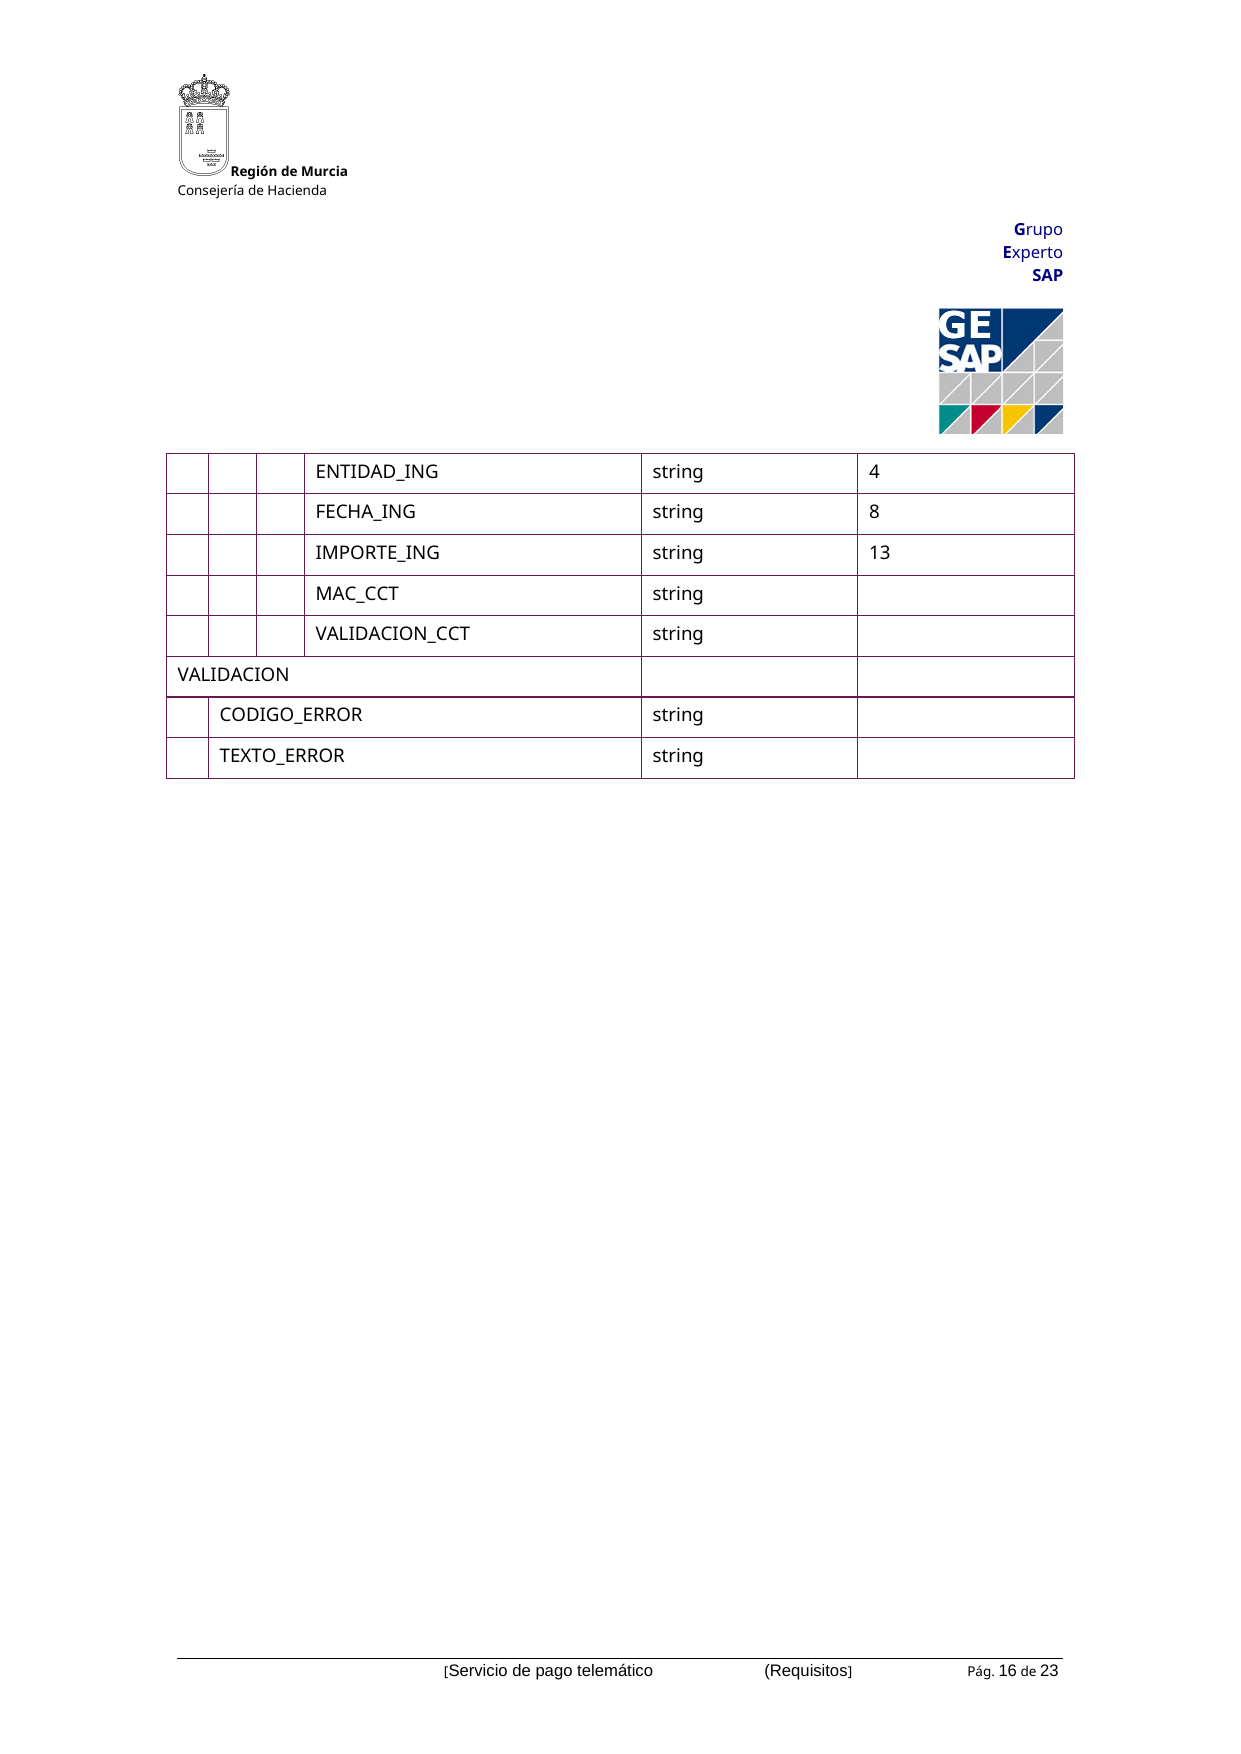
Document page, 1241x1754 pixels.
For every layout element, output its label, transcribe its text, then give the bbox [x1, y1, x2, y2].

table_cell [257, 454, 304, 493]
table_cell VALIDACION [167, 657, 641, 696]
table_cell string [642, 535, 857, 574]
table_cell string [642, 738, 857, 778]
table_cell FECHA_ING [305, 494, 641, 534]
table_cell ENTIDAD_ING [305, 454, 641, 493]
picture [938, 308, 1064, 434]
table_cell [642, 657, 857, 696]
table_cell 13 [858, 535, 1074, 574]
table_cell [167, 576, 208, 615]
table_cell [167, 738, 208, 778]
table_cell [858, 738, 1074, 778]
table_cell [257, 616, 304, 656]
table_cell [167, 494, 208, 534]
picture [177, 73, 231, 177]
table_cell CODIGO_ERROR [209, 698, 641, 737]
table_cell [858, 576, 1074, 615]
table_cell IMPORTE_ING [305, 535, 641, 574]
table_cell 8 [858, 494, 1074, 534]
table_cell [209, 576, 256, 615]
table_cell string [642, 576, 857, 615]
table_cell 4 [858, 454, 1074, 493]
table_cell VALIDACION_CCT [305, 616, 641, 656]
table_cell string [642, 616, 857, 656]
table_cell [209, 494, 256, 534]
table_cell [257, 576, 304, 615]
table_cell [167, 698, 208, 737]
table_cell TEXTO_ERROR [209, 738, 641, 778]
table_cell MAC_CCT [305, 576, 641, 615]
table_cell [257, 494, 304, 534]
table_cell [167, 535, 208, 574]
table_cell [257, 535, 304, 574]
table_cell string [642, 494, 857, 534]
table_cell [209, 535, 256, 574]
table_cell [209, 454, 256, 493]
table_cell [858, 657, 1074, 696]
table_cell [858, 616, 1074, 656]
table_cell [858, 698, 1074, 737]
table_cell [167, 616, 208, 656]
table_cell [209, 616, 256, 656]
table_cell string [642, 698, 857, 737]
table_cell string [642, 454, 857, 493]
table_cell [167, 454, 208, 493]
